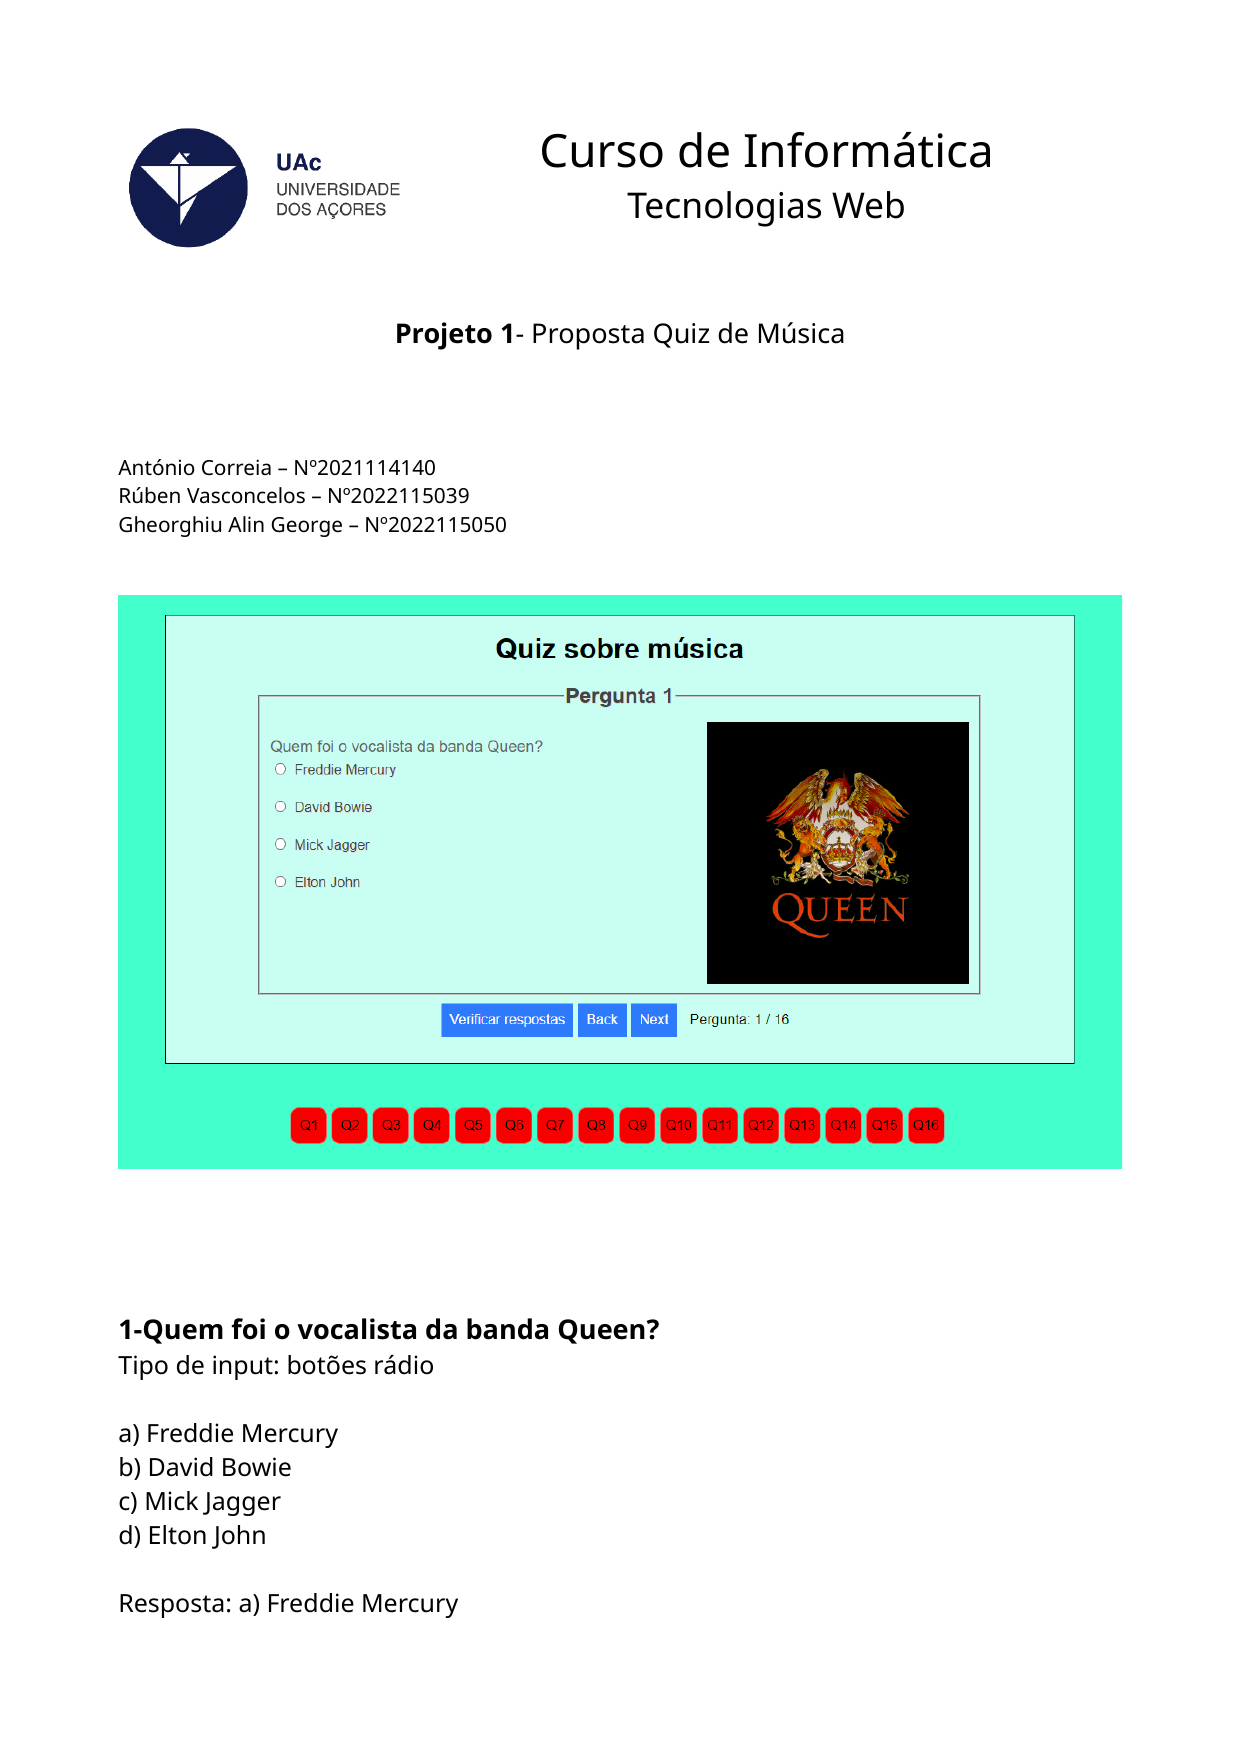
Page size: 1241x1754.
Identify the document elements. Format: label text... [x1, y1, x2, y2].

text [118, 181, 145, 229]
text Curso de Informática [118, 118, 1122, 181]
text Rúben Vasconcelos – Nº2022115039 [118, 482, 1122, 510]
text c) Mick Jagger [118, 1484, 1122, 1518]
text 1-Quem foi o vocalista da banda Queen? [118, 1311, 1122, 1347]
text Projeto 1- Proposta Quiz de Música [118, 314, 1122, 351]
text d) Elton John [118, 1518, 1122, 1552]
text a) Freddie Mercury [118, 1416, 1122, 1449]
text Resposta: a) Freddie Mercury [118, 1586, 1122, 1620]
text Tecnologias Web [233, 181, 1122, 229]
text Tipo de input: botões rádio [118, 1347, 1122, 1381]
text Gheorghiu Alin George – Nº2022115050 [118, 510, 1122, 538]
text b) David Bowie [118, 1449, 1122, 1484]
text António Correia – Nº2021114140 [118, 453, 1122, 482]
